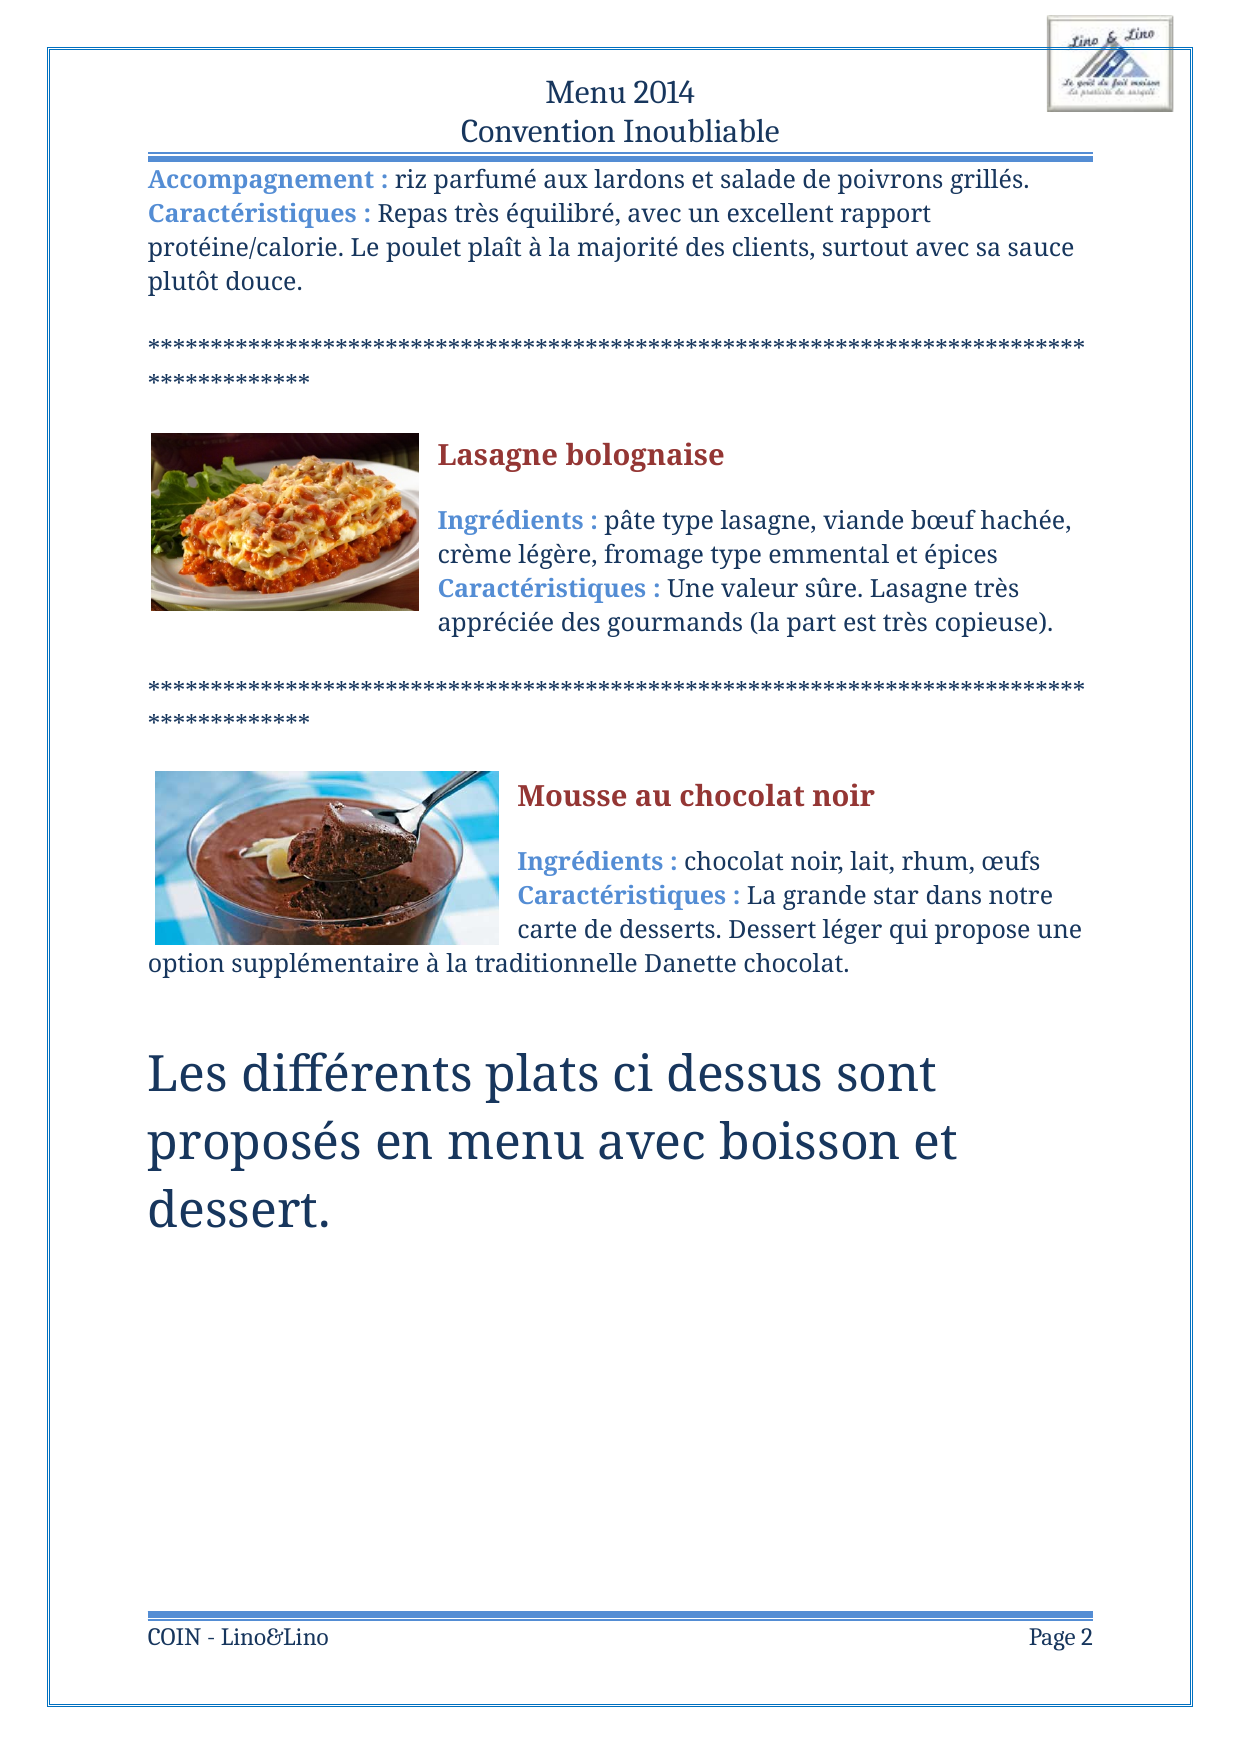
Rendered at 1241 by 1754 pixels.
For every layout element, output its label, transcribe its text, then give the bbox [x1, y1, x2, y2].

picture [1046, 15, 1174, 47]
text Ingrédients : chocolat noir, lait, rhum, œufs [499, 844, 1093, 878]
text Les différents plats ci dessus sont proposés en menu avec boisson et dessert. [148, 1037, 1093, 1242]
picture [1046, 50, 1174, 112]
text Accompagnement : riz parfumé aux lardons et salade de poivrons grillés. [148, 162, 1093, 196]
text Caractéristiques : La grande star dans notre carte de desserts. Dessert léger qui propose une option supplémentaire à la traditionnelle Danette chocolat. [148, 878, 1093, 980]
picture [151, 433, 419, 611]
text Caractéristiques : Repas très équilibré, avec un excellent rapport protéine/calorie. Le poulet plaît à la majorité des clients, surtout avec sa sauce plutôt douce. [148, 196, 1093, 298]
text Lasagne bolognaise [419, 434, 1093, 474]
text Mousse au chocolat noir [499, 775, 1093, 815]
picture [155, 771, 499, 945]
text Ingrédients : pâte type lasagne, viande bœuf hachée, crème légère, fromage type emmental et épices [419, 503, 1093, 571]
text **************************************************************************************** [148, 332, 1093, 400]
text Caractéristiques : Une valeur sûre. Lasagne très appréciée des gourmands (la part est très copieuse). [148, 571, 1093, 639]
text **************************************************************************************** [148, 673, 1093, 741]
